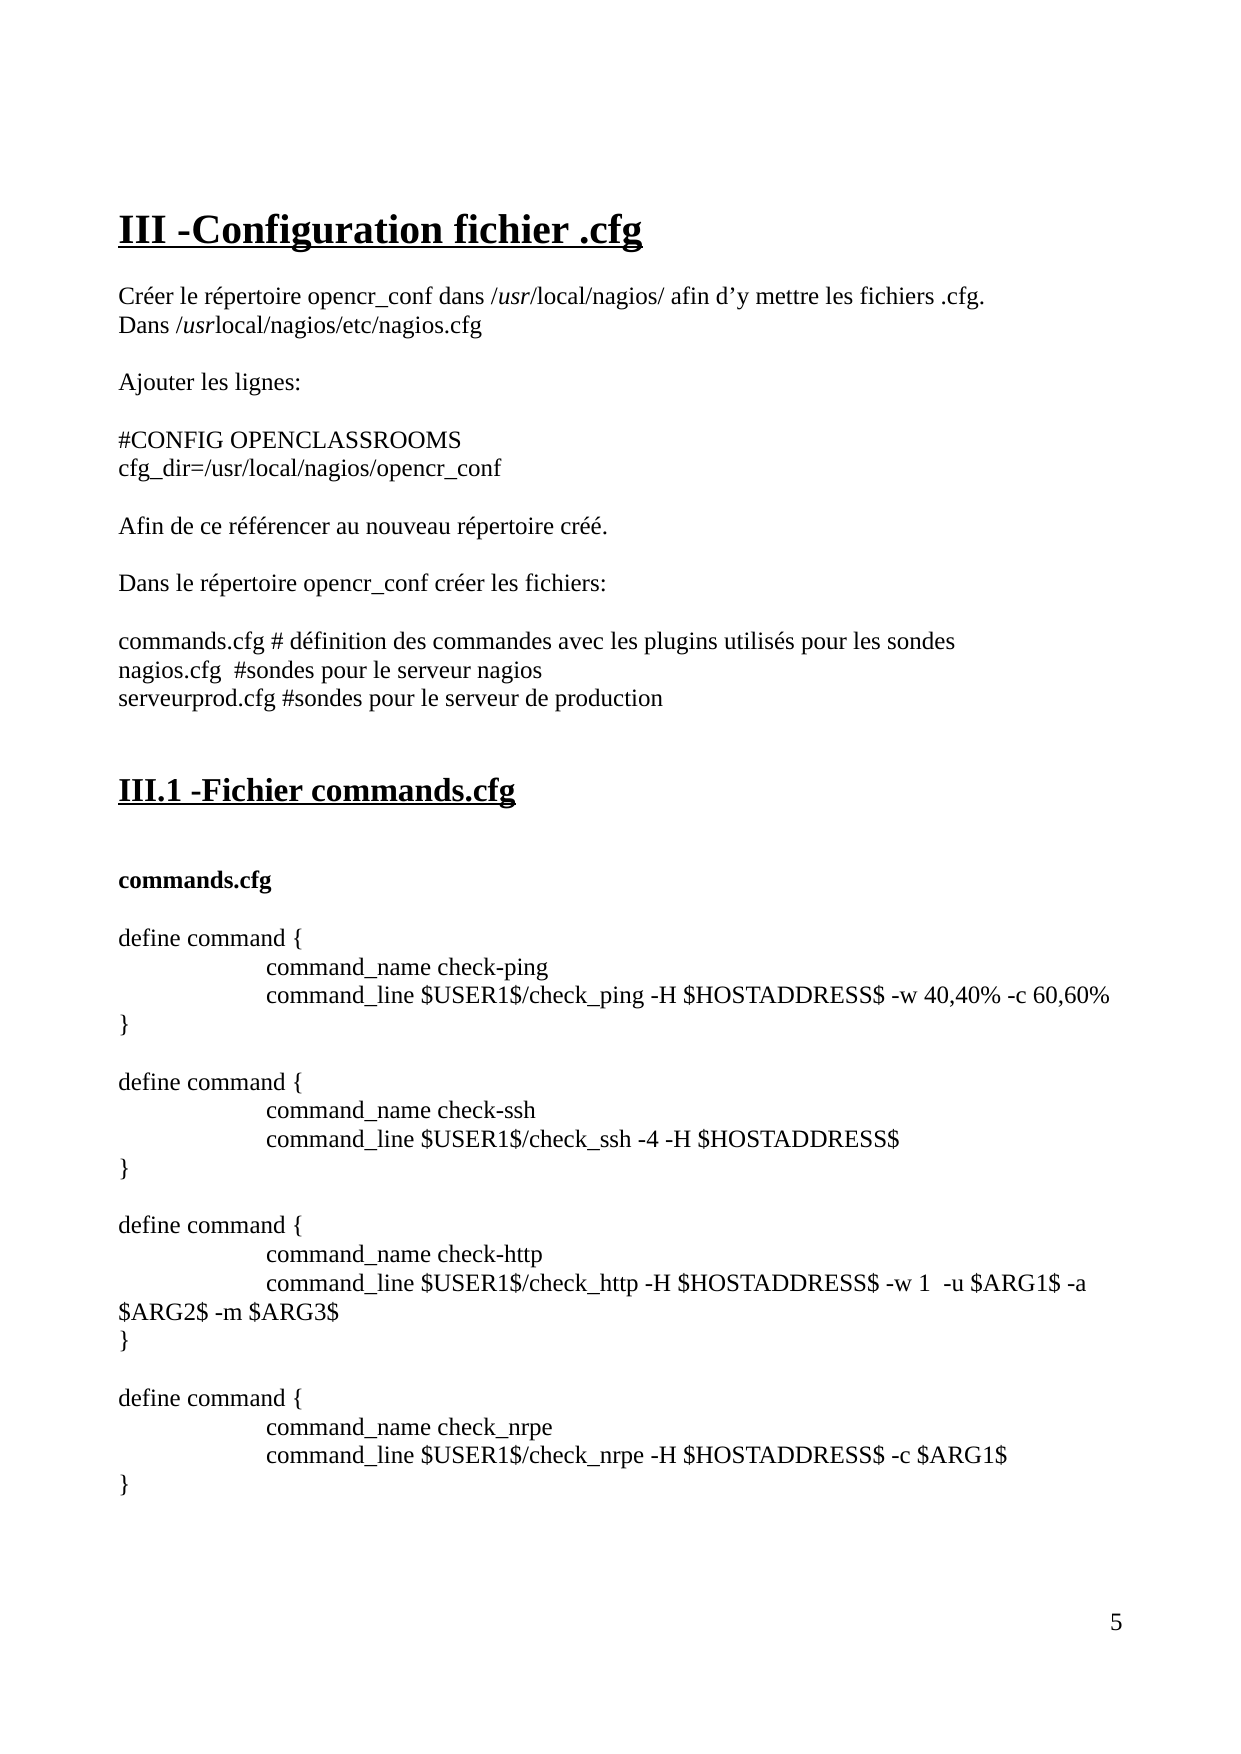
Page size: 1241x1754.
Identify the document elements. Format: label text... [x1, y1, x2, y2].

text } [118, 1469, 1122, 1498]
text nagios.cfg #sondes pour le serveur nagios [118, 655, 1122, 683]
text Ajouter les lignes: [118, 367, 1122, 396]
text command_name check-ssh [118, 1096, 1122, 1124]
text command_name check-ping [118, 952, 1122, 981]
text III.1 -Fichier commands.cfg [118, 770, 1122, 808]
text Créer le répertoire opencr_conf dans /usr/local/nagios/ afin d’y mettre les fichiers .cfg. [118, 281, 1122, 310]
text define command { [118, 923, 1122, 952]
text Afin de ce référencer au nouveau répertoire créé. [118, 511, 1122, 540]
text command_line $USER1$/check_ping -H $HOSTADDRESS$ -w 40,40% -c 60,60% [118, 981, 1122, 1009]
text command_line $USER1$/check_nrpe -H $HOSTADDRESS$ -c $ARG1$ [118, 1441, 1122, 1469]
text command_name check-http [118, 1239, 1122, 1268]
text cfg_dir=/usr/local/nagios/opencr_conf [118, 453, 1122, 482]
text Dans le répertoire opencr_conf créer les fichiers: [118, 568, 1122, 597]
text define command { [118, 1067, 1122, 1096]
text commands.cfg [118, 866, 1122, 894]
text } [118, 1009, 1122, 1038]
text command_line $USER1$/check_ssh -4 -H $HOSTADDRESS$ [118, 1124, 1122, 1153]
text Dans /usrlocal/nagios/etc/nagios.cfg [118, 310, 1122, 338]
text commands.cfg # définition des commandes avec les plugins utilisés pour les sondes [118, 626, 1122, 655]
text serveurprod.cfg #sondes pour le serveur de production [118, 683, 1122, 712]
text define command { [118, 1211, 1122, 1239]
text command_name check_nrpe [118, 1412, 1122, 1441]
text command_line $USER1$/check_http -H $HOSTADDRESS$ -w 1 -u $ARG1$ -a $ARG2$ -m $ARG3$ [118, 1268, 1122, 1326]
text } [118, 1153, 1122, 1182]
text III -Configuration fichier .cfg [118, 204, 1122, 252]
text #CONFIG OPENCLASSROOMS [118, 425, 1122, 453]
text define command { [118, 1383, 1122, 1412]
text } [118, 1326, 1122, 1354]
